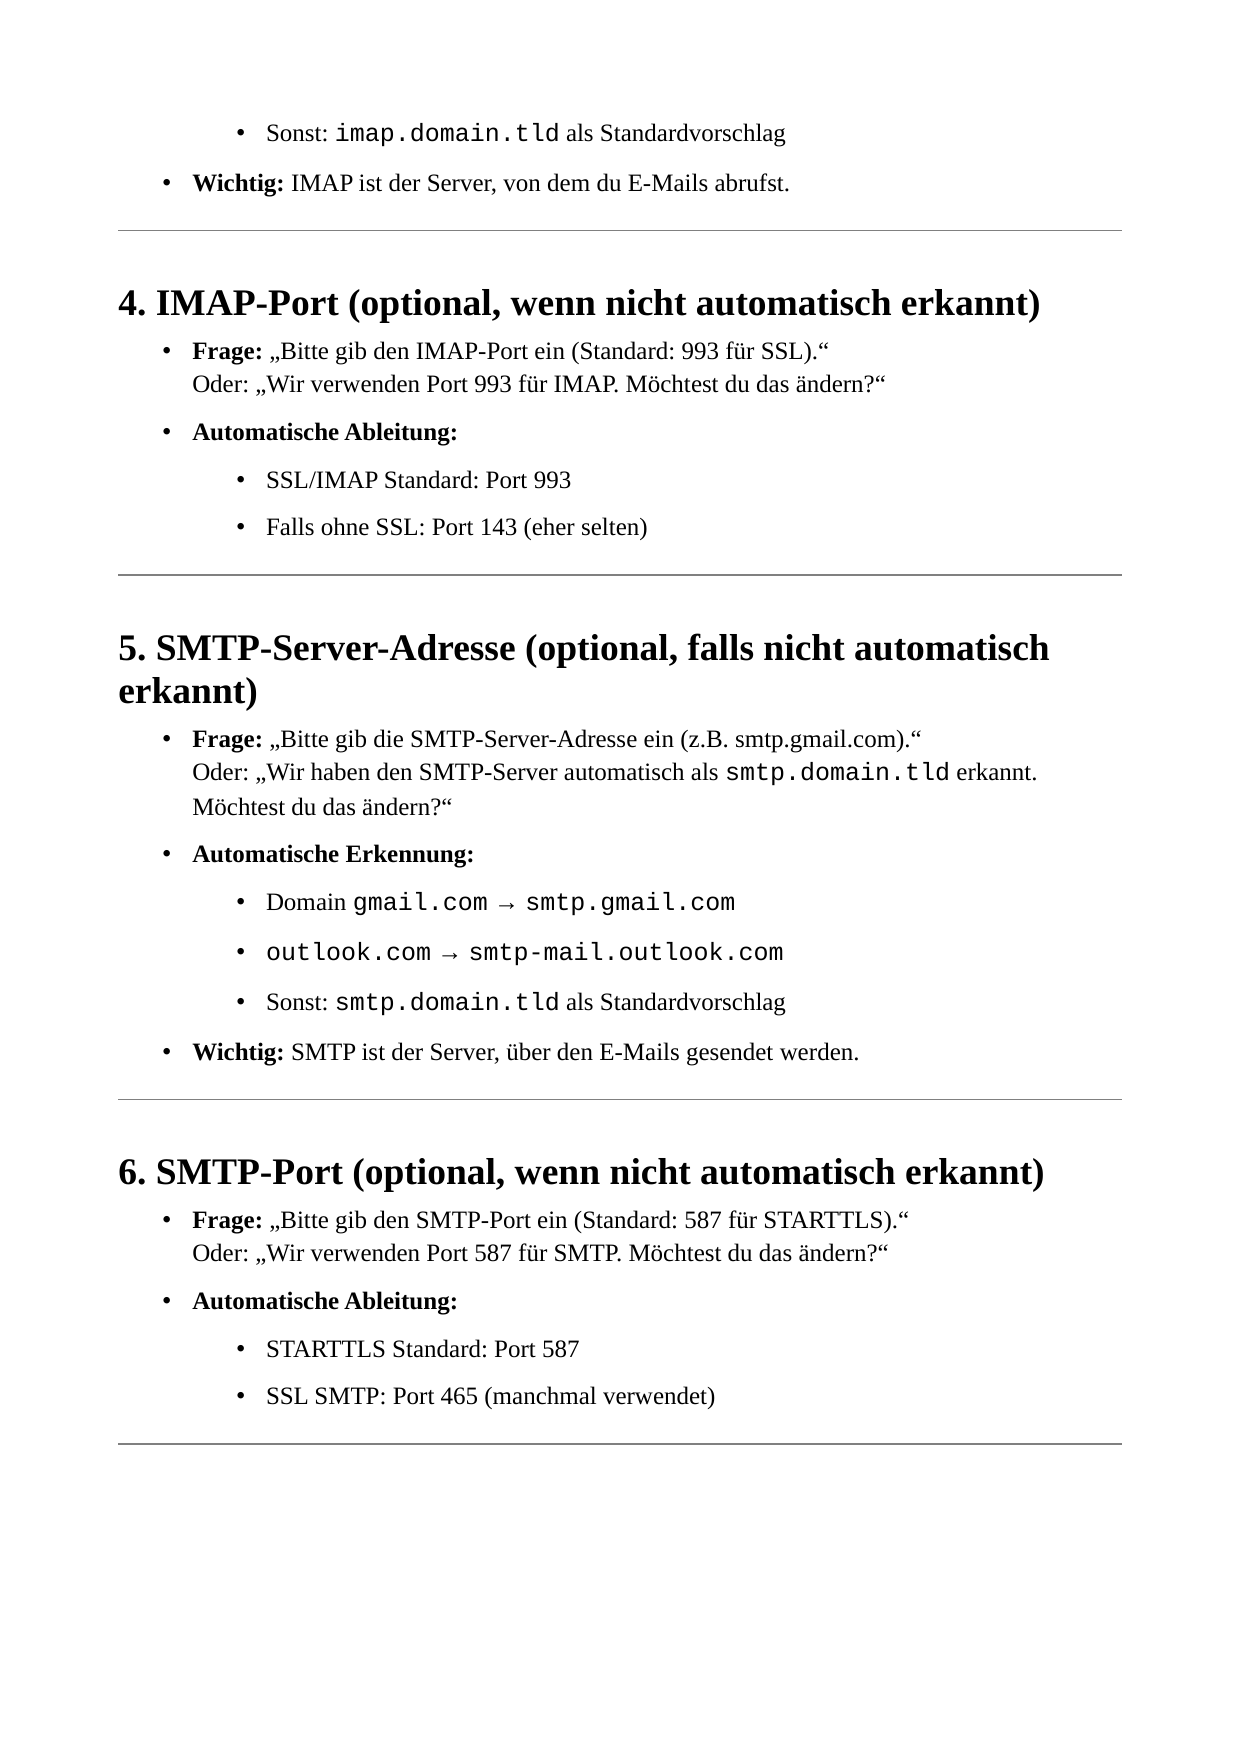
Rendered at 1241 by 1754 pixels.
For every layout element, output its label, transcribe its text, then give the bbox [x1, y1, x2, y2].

list Domain gmail.com → smtp.gmail.com [236, 887, 1122, 918]
list SSL SMTP: Port 465 (manchmal verwendet) [236, 1381, 1122, 1410]
list outlook.com → smtp-mail.outlook.com [236, 937, 1122, 968]
list Automatische Ableitung: [162, 1286, 1122, 1315]
list STARTTLS Standard: Port 587 [236, 1334, 1122, 1362]
list Sonst: imap.domain.tld als Standardvorschlag [236, 118, 1122, 149]
subtitle 5. SMTP-Server-Adresse (optional, falls nicht automatisch erkannt) [118, 625, 1122, 711]
list Falls ohne SSL: Port 143 (eher selten) [236, 512, 1122, 541]
subtitle 6. SMTP-Port (optional, wenn nicht automatisch erkannt) [118, 1150, 1122, 1193]
list Automatische Ableitung: [162, 417, 1122, 446]
list Frage: „Bitte gib den SMTP-Port ein (Standard: 587 für STARTTLS).“ Oder: „Wir verwenden Port 587 für SMTP. Möchtest du das ändern?“ [162, 1205, 1122, 1267]
list Sonst: smtp.domain.tld als Standardvorschlag [236, 987, 1122, 1018]
list SSL/IMAP Standard: Port 993 [236, 465, 1122, 493]
list Automatische Erkennung: [162, 839, 1122, 868]
subtitle 4. IMAP-Port (optional, wenn nicht automatisch erkannt) [118, 281, 1122, 324]
list Wichtig: IMAP ist der Server, von dem du E-Mails abrufst. [162, 168, 1122, 197]
list Frage: „Bitte gib den IMAP-Port ein (Standard: 993 für SSL).“ Oder: „Wir verwenden Port 993 für IMAP. Möchtest du das ändern?“ [162, 336, 1122, 398]
list Frage: „Bitte gib die SMTP-Server-Adresse ein (z.B. smtp.gmail.com).“ Oder: „Wir haben den SMTP-Server automatisch als smtp.domain.tld erkannt. Möchtest du das ändern?“ [162, 724, 1122, 821]
list Wichtig: SMTP ist der Server, über den E-Mails gesendet werden. [162, 1037, 1122, 1066]
